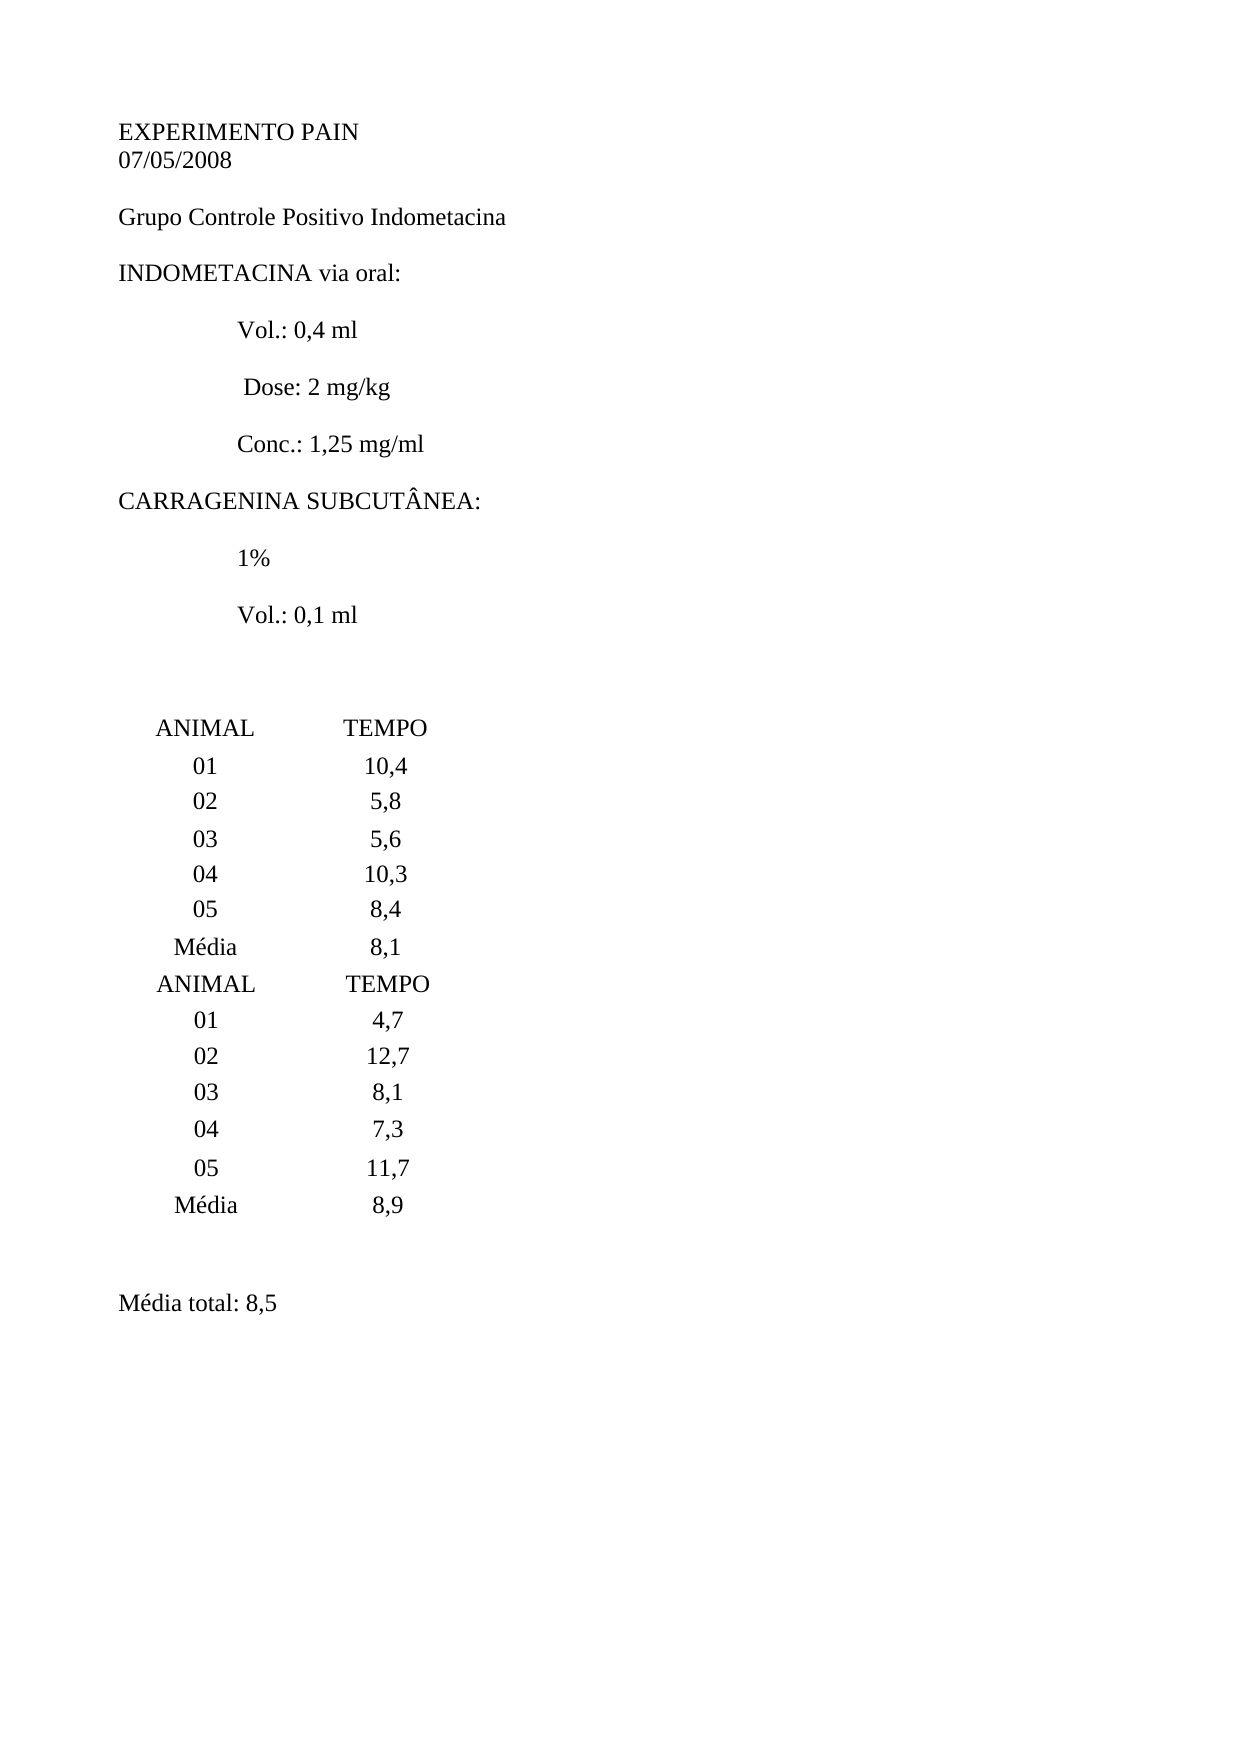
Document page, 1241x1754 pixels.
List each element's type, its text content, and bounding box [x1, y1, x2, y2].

table_cell 02 [118, 1042, 300, 1078]
table_cell 11,7 [300, 1154, 482, 1192]
text Média total: 8,5 [118, 1289, 1122, 1316]
text EXPERIMENTO PAIN 07/05/2008 [118, 118, 1122, 173]
table_header ANIMAL [118, 970, 300, 1006]
table_header ANIMAL [118, 715, 298, 752]
text INDOMETACINA via oral: [118, 259, 1122, 287]
table_cell 10,4 [298, 752, 478, 787]
table_cell 4,7 [300, 1006, 482, 1042]
table_cell Média [118, 1192, 300, 1232]
text Vol.: 0,4 ml [118, 316, 1122, 344]
table_cell 04 [118, 860, 298, 895]
table_cell 12,7 [300, 1042, 482, 1078]
text 1% [118, 544, 1122, 572]
table_cell 02 [118, 787, 298, 825]
table_cell 01 [118, 1006, 300, 1042]
table_cell Média [118, 933, 298, 970]
text Conc.: 1,25 mg/ml [118, 430, 1122, 458]
table_cell 01 [118, 752, 298, 787]
table_cell 05 [118, 1154, 300, 1192]
table_cell 10,3 [298, 860, 478, 895]
table_header TEMPO [300, 970, 482, 1006]
table_cell 8,9 [300, 1192, 482, 1232]
table_cell 04 [118, 1116, 300, 1154]
table_cell 8,4 [298, 895, 478, 933]
table_cell 8,1 [300, 1078, 482, 1116]
text Vol.: 0,1 ml [118, 601, 1122, 628]
table_cell 05 [118, 895, 298, 933]
text Grupo Controle Positivo Indometacina [118, 203, 1122, 230]
text Dose: 2 mg/kg [118, 373, 1122, 401]
table_cell 5,6 [298, 825, 478, 860]
text CARRAGENINA SUBCUTÂNEA: [118, 487, 1122, 515]
table_cell 7,3 [300, 1116, 482, 1154]
table_cell 5,8 [298, 787, 478, 825]
table_header TEMPO [298, 715, 478, 752]
table_cell 03 [118, 1078, 300, 1116]
table_cell 03 [118, 825, 298, 860]
table_cell 8,1 [298, 933, 478, 970]
